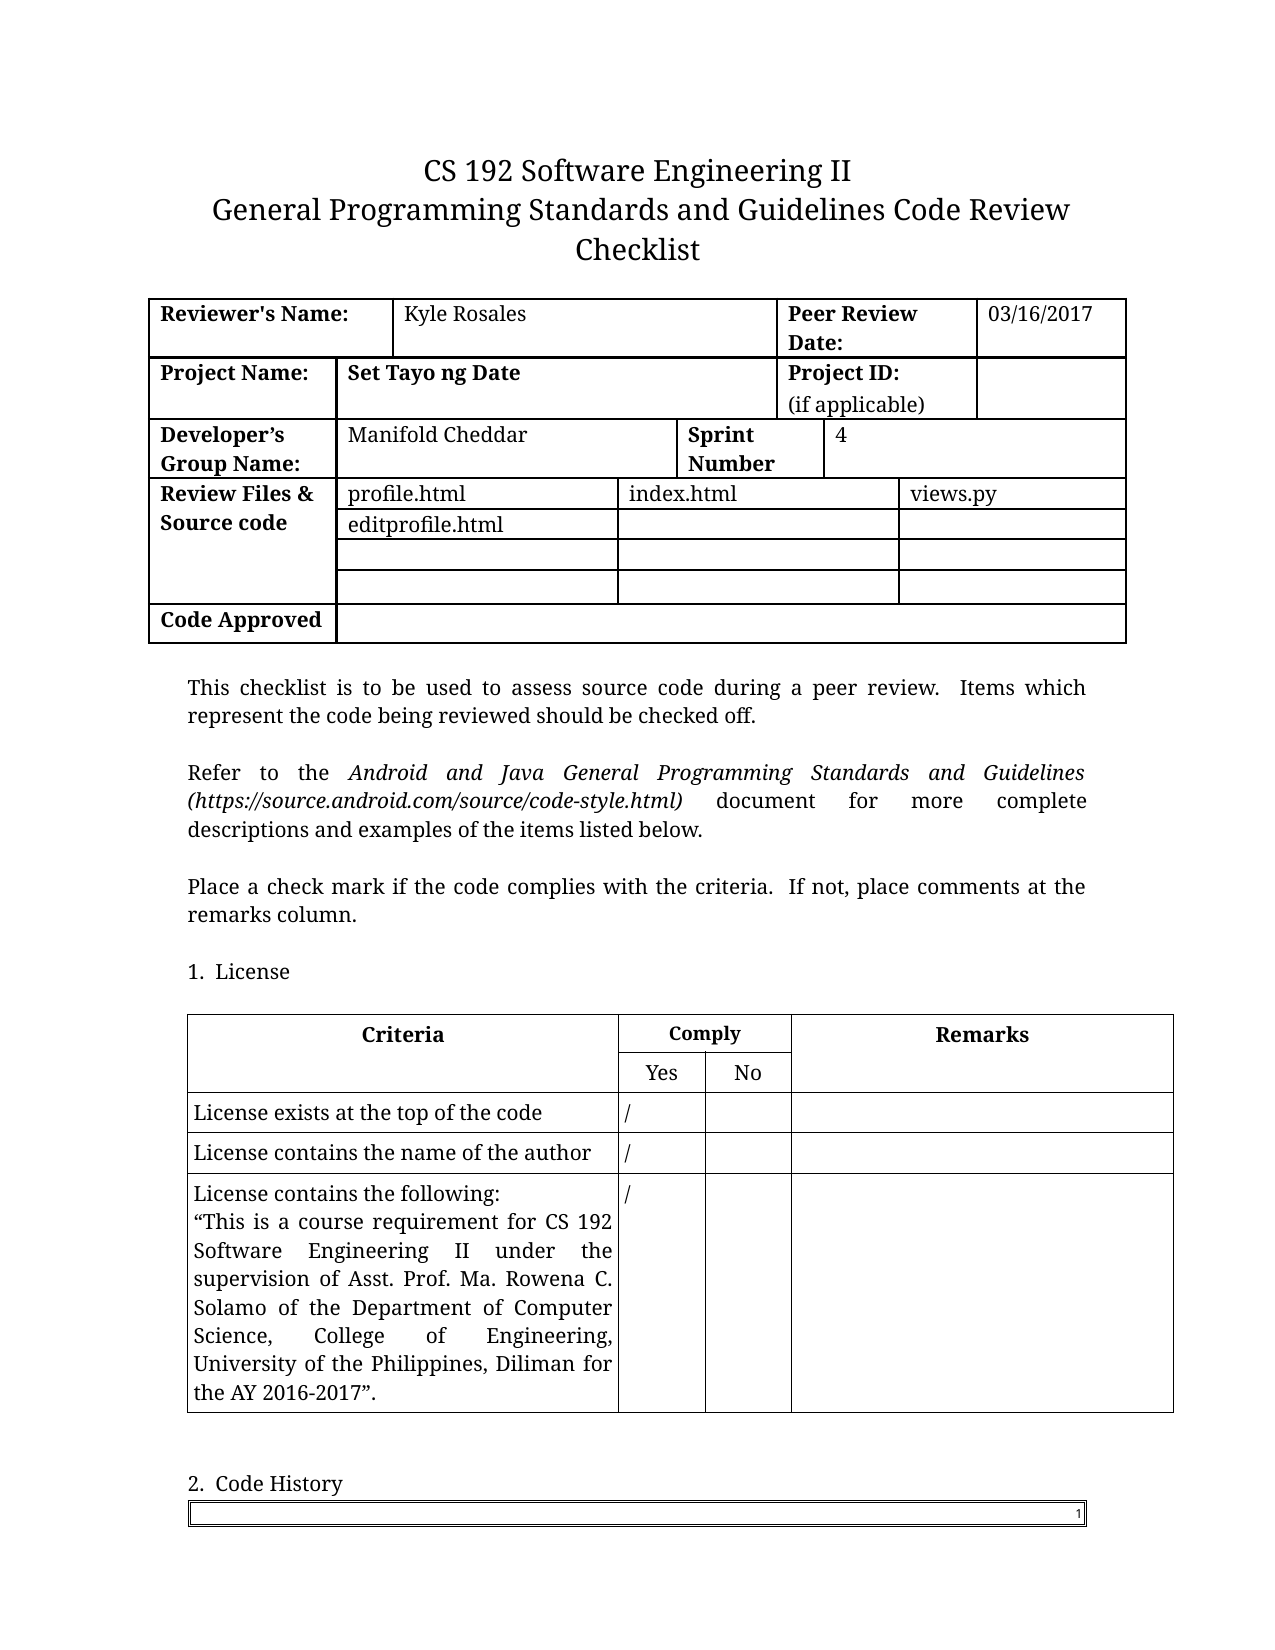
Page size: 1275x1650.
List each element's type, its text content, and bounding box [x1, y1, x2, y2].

table_header Criteria [188, 1015, 618, 1092]
table_cell Project ID: [778, 359, 976, 388]
table_cell Code Approved [150, 605, 335, 642]
table_cell Manifold Cheddar [338, 420, 676, 477]
table_header Peer Review Date: [778, 300, 976, 356]
table_cell Yes [619, 1053, 705, 1092]
table_cell [792, 1174, 1173, 1412]
table_cell [900, 571, 1125, 603]
table_header Remarks [792, 1015, 1173, 1092]
table_cell / [619, 1174, 705, 1412]
table_cell editprofile.html [338, 510, 617, 538]
table_cell views.py [900, 479, 1125, 508]
table_cell profile.html [338, 479, 617, 508]
table_cell [792, 1133, 1173, 1173]
table_cell [619, 540, 898, 569]
table_cell Developer’s Group Name: [150, 420, 335, 477]
table_cell [619, 510, 898, 538]
text 1. License [187, 957, 1087, 986]
table_cell [706, 1133, 791, 1173]
table_cell License contains the following: “This is a course requirement for CS 192 Software Engineering II under the supervision of Asst. Prof. Ma. Rowena C. Solamo of the Department of Computer Science, College of Engineering, University of the Philippines, Diliman for the AY 2016-2017”. [188, 1174, 618, 1412]
table_cell [338, 540, 617, 569]
text This checklist is to be used to assess source code during a peer review. Items which represent the code being reviewed should be checked off. [187, 673, 1087, 729]
table_cell [792, 1093, 1173, 1132]
text General Programming Standards and Guidelines Code Review Checklist [187, 190, 1087, 269]
table_cell License contains the name of the author [188, 1133, 618, 1173]
table_header Comply [619, 1015, 791, 1051]
table_cell [706, 1093, 791, 1132]
table_cell License exists at the top of the code [188, 1093, 618, 1132]
table_cell [338, 605, 1125, 642]
table_cell [900, 510, 1125, 538]
table_cell (if applicable) [778, 388, 976, 418]
table_cell [900, 540, 1125, 569]
table_header 03/16/2017 [978, 300, 1125, 356]
table_cell [706, 1174, 791, 1412]
table_cell [619, 571, 898, 603]
table_cell No [706, 1053, 791, 1092]
table_cell Project Name: [150, 359, 335, 418]
text Refer to the Android and Java General Programming Standards and Guidelines (https://source.android.com/source/code-style.html) document for more complete descriptions and examples of the items listed below. [187, 758, 1087, 843]
table_cell [338, 571, 617, 603]
table_cell / [619, 1133, 705, 1173]
table_header Kyle Rosales [394, 300, 776, 356]
table_cell [978, 359, 1125, 418]
table_cell Sprint Number [678, 420, 823, 477]
table_header Reviewer's Name: [150, 300, 392, 356]
text 2. Code History [187, 1469, 1087, 1498]
table_cell 4 [825, 420, 1125, 477]
table_cell index.html [619, 479, 898, 508]
table_cell Set Tayo ng Date [338, 359, 776, 418]
text Place a check mark if the code complies with the criteria. If not, place comments at the remarks column. [187, 872, 1087, 929]
text CS 192 Software Engineering II [187, 150, 1087, 190]
table_cell Review Files & Source code [150, 479, 335, 603]
table_cell / [619, 1093, 705, 1132]
